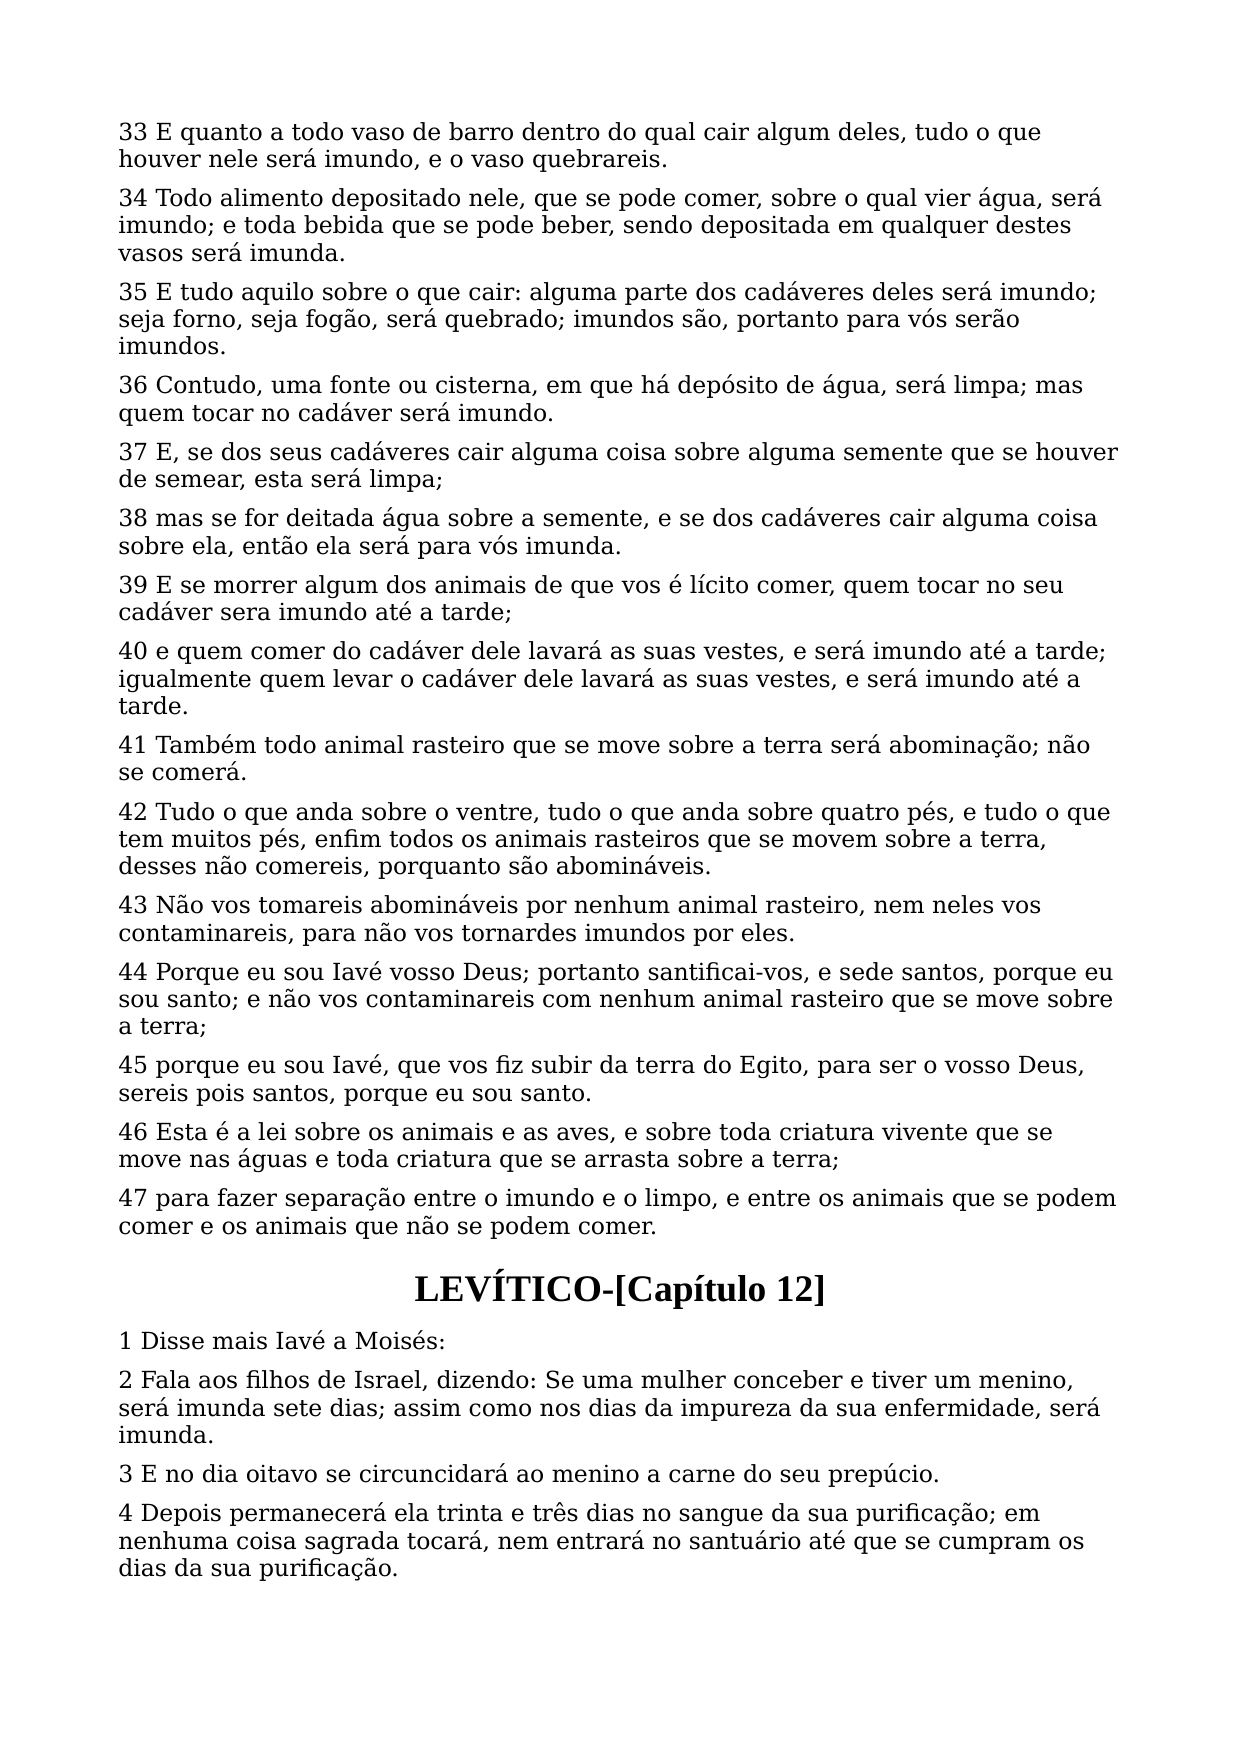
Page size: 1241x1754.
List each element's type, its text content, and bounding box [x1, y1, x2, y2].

text 1 Disse mais Iavé a Moisés: [118, 1328, 1122, 1355]
subtitle LEVÍTICO-[Capítulo 12] [118, 1266, 1122, 1309]
text 2 Fala aos filhos de Israel, dizendo: Se uma mulher conceber e tiver um menino, será imunda sete dias; assim como nos dias da impureza da sua enfermidade, será imunda. [118, 1367, 1122, 1449]
text 41 Também todo animal rasteiro que se move sobre a terra será abominação; não se comerá. [118, 732, 1122, 786]
text 47 para fazer separação entre o imundo e o limpo, e entre os animais que se podem comer e os animais que não se podem comer. [118, 1185, 1122, 1239]
text 34 Todo alimento depositado nele, que se pode comer, sobre o qual vier água, será imundo; e toda bebida que se pode beber, sendo depositada em qualquer destes vasos será imunda. [118, 184, 1122, 266]
text 42 Tudo o que anda sobre o ventre, tudo o que anda sobre quatro pés, e tudo o que tem muitos pés, enfim todos os animais rasteiros que se movem sobre a terra, desses não comereis, porquanto são abomináveis. [118, 798, 1122, 880]
text 36 Contudo, uma fonte ou cisterna, em que há depósito de água, será limpa; mas quem tocar no cadáver será imundo. [118, 372, 1122, 427]
text 44 Porque eu sou Iavé vosso Deus; portanto santificai-vos, e sede santos, porque eu sou santo; e não vos contaminareis com nenhum animal rasteiro que se move sobre a terra; [118, 958, 1122, 1040]
text 33 E quanto a todo vaso de barro dentro do qual cair algum deles, tudo o que houver nele será imundo, e o vaso quebrareis. [118, 118, 1122, 173]
text 35 E tudo aquilo sobre o que cair: alguma parte dos cadáveres deles será imundo; seja forno, seja fogão, será quebrado; imundos são, portanto para vós serão imundos. [118, 278, 1122, 360]
text 4 Depois permanecerá ela trinta e três dias no sangue da sua purificação; em nenhuma coisa sagrada tocará, nem entrará no santuário até que se cumpram os dias da sua purificação. [118, 1500, 1122, 1582]
text 3 E no dia oitavo se circuncidará ao menino a carne do seu prepúcio. [118, 1461, 1122, 1488]
text 40 e quem comer do cadáver dele lavará as suas vestes, e será imundo até a tarde; igualmente quem levar o cadáver dele lavará as suas vestes, e será imundo até a tarde. [118, 638, 1122, 720]
text 43 Não vos tomareis abomináveis por nenhum animal rasteiro, nem neles vos contaminareis, para não vos tornardes imundos por eles. [118, 892, 1122, 946]
text 38 mas se for deitada água sobre a semente, e se dos cadáveres cair alguma coisa sobre ela, então ela será para vós imunda. [118, 505, 1122, 559]
text 37 E, se dos seus cadáveres cair alguma coisa sobre alguma semente que se houver de semear, esta será limpa; [118, 438, 1122, 493]
text 39 E se morrer algum dos animais de que vos é lícito comer, quem tocar no seu cadáver sera imundo até a tarde; [118, 571, 1122, 626]
text 45 porque eu sou Iavé, que vos fiz subir da terra do Egito, para ser o vosso Deus, sereis pois santos, porque eu sou santo. [118, 1052, 1122, 1107]
text 46 Esta é a lei sobre os animais e as aves, e sobre toda criatura vivente que se move nas águas e toda criatura que se arrasta sobre a terra; [118, 1118, 1122, 1173]
